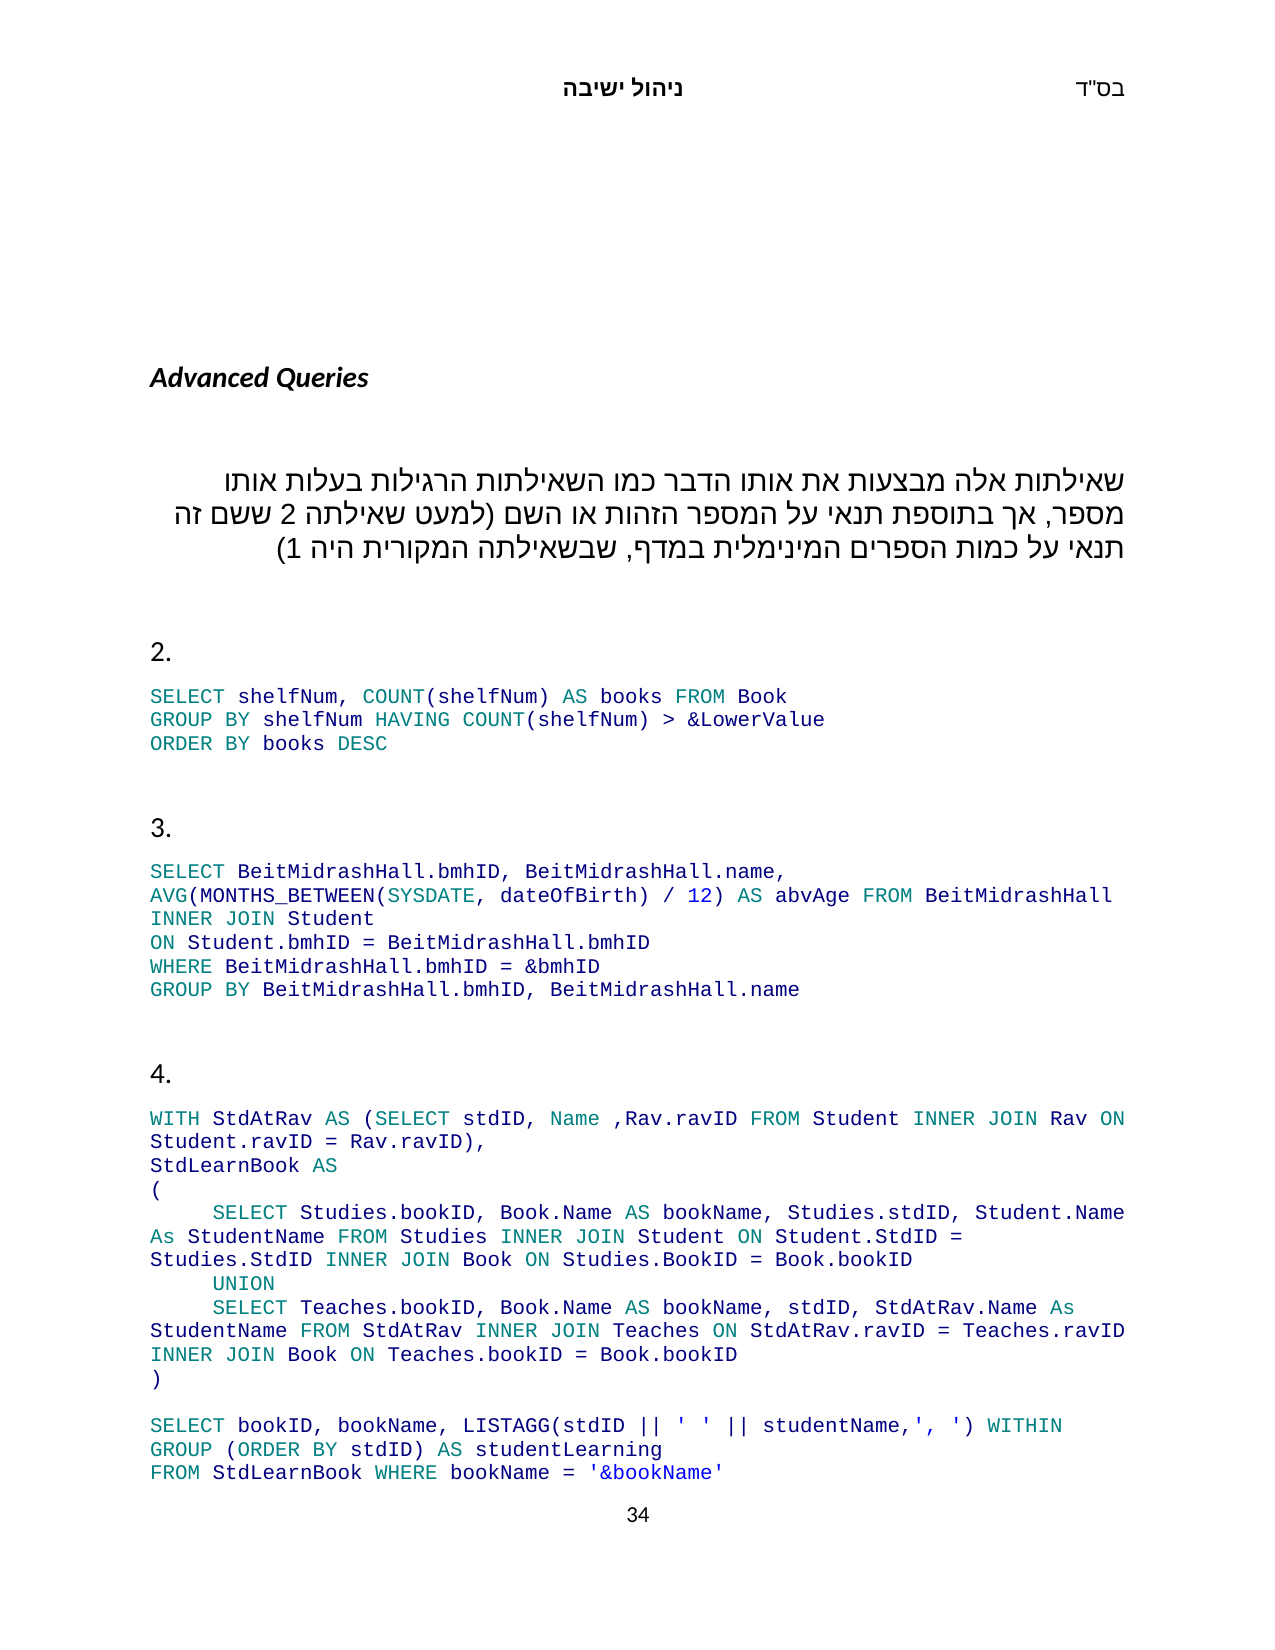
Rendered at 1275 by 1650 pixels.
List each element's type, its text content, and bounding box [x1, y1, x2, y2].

text StdLearnBook AS [150, 1155, 1125, 1178]
text Advanced Queries [150, 359, 1125, 395]
text ON Student.bmhID = BeitMidrashHall.bmhID [150, 932, 1125, 956]
text SELECT shelfNum, COUNT(shelfNum) AS books FROM Book [150, 686, 1125, 709]
text ) [150, 1368, 1125, 1391]
text GROUP BY shelfNum HAVING COUNT(shelfNum) > &LowerValue [150, 709, 1125, 733]
text 4. [150, 1055, 1125, 1091]
text FROM StdLearnBook WHERE bookName = '&bookName' [150, 1462, 1125, 1486]
text SELECT Studies.bookID, Book.Name AS bookName, Studies.stdID, Student.Name As StudentName FROM Studies INNER JOIN Student ON Student.StdID = Studies.StdID INNER JOIN Book ON Studies.BookID = Book.bookID [150, 1202, 1125, 1273]
text SELECT bookID, bookName, LISTAGG(stdID || ' ' || studentName,', ') WITHIN GROUP (ORDER BY stdID) AS studentLearning [150, 1415, 1125, 1462]
text SELECT Teaches.bookID, Book.Name AS bookName, stdID, StdAtRav.Name As StudentName FROM StdAtRav INNER JOIN Teaches ON StdAtRav.ravID = Teaches.ravID INNER JOIN Book ON Teaches.bookID = Book.bookID [150, 1297, 1125, 1368]
text WITH StdAtRav AS (SELECT stdID, Name ,Rav.ravID FROM Student INNER JOIN Rav ON Student.ravID = Rav.ravID), [150, 1108, 1125, 1155]
text ORDER BY books DESC [150, 733, 1125, 757]
text WHERE BeitMidrashHall.bmhID = &bmhID [150, 956, 1125, 979]
text ( [150, 1178, 1125, 1202]
text SELECT BeitMidrashHall.bmhID, BeitMidrashHall.name, AVG(MONTHS_BETWEEN(SYSDATE, dateOfBirth) / 12) AS abvAge FROM BeitMidrashHall INNER JOIN Student [150, 861, 1125, 932]
text UNION [150, 1273, 1125, 1297]
text 2. [150, 633, 1125, 669]
text שאילתות אלה מבצעות את אותו הדבר כמו השאילתות הרגילות בעלות אותו מספר, אך בתוספת תנאי על המספר הזהות או השם (למעט שאילתה 2 ששם זה תנאי על כמות הספרים המינימלית במדף, שבשאילתה המקורית היה 1) [150, 464, 1125, 564]
text GROUP BY BeitMidrashHall.bmhID, BeitMidrashHall.name [150, 979, 1125, 1003]
text 3. [150, 809, 1125, 844]
